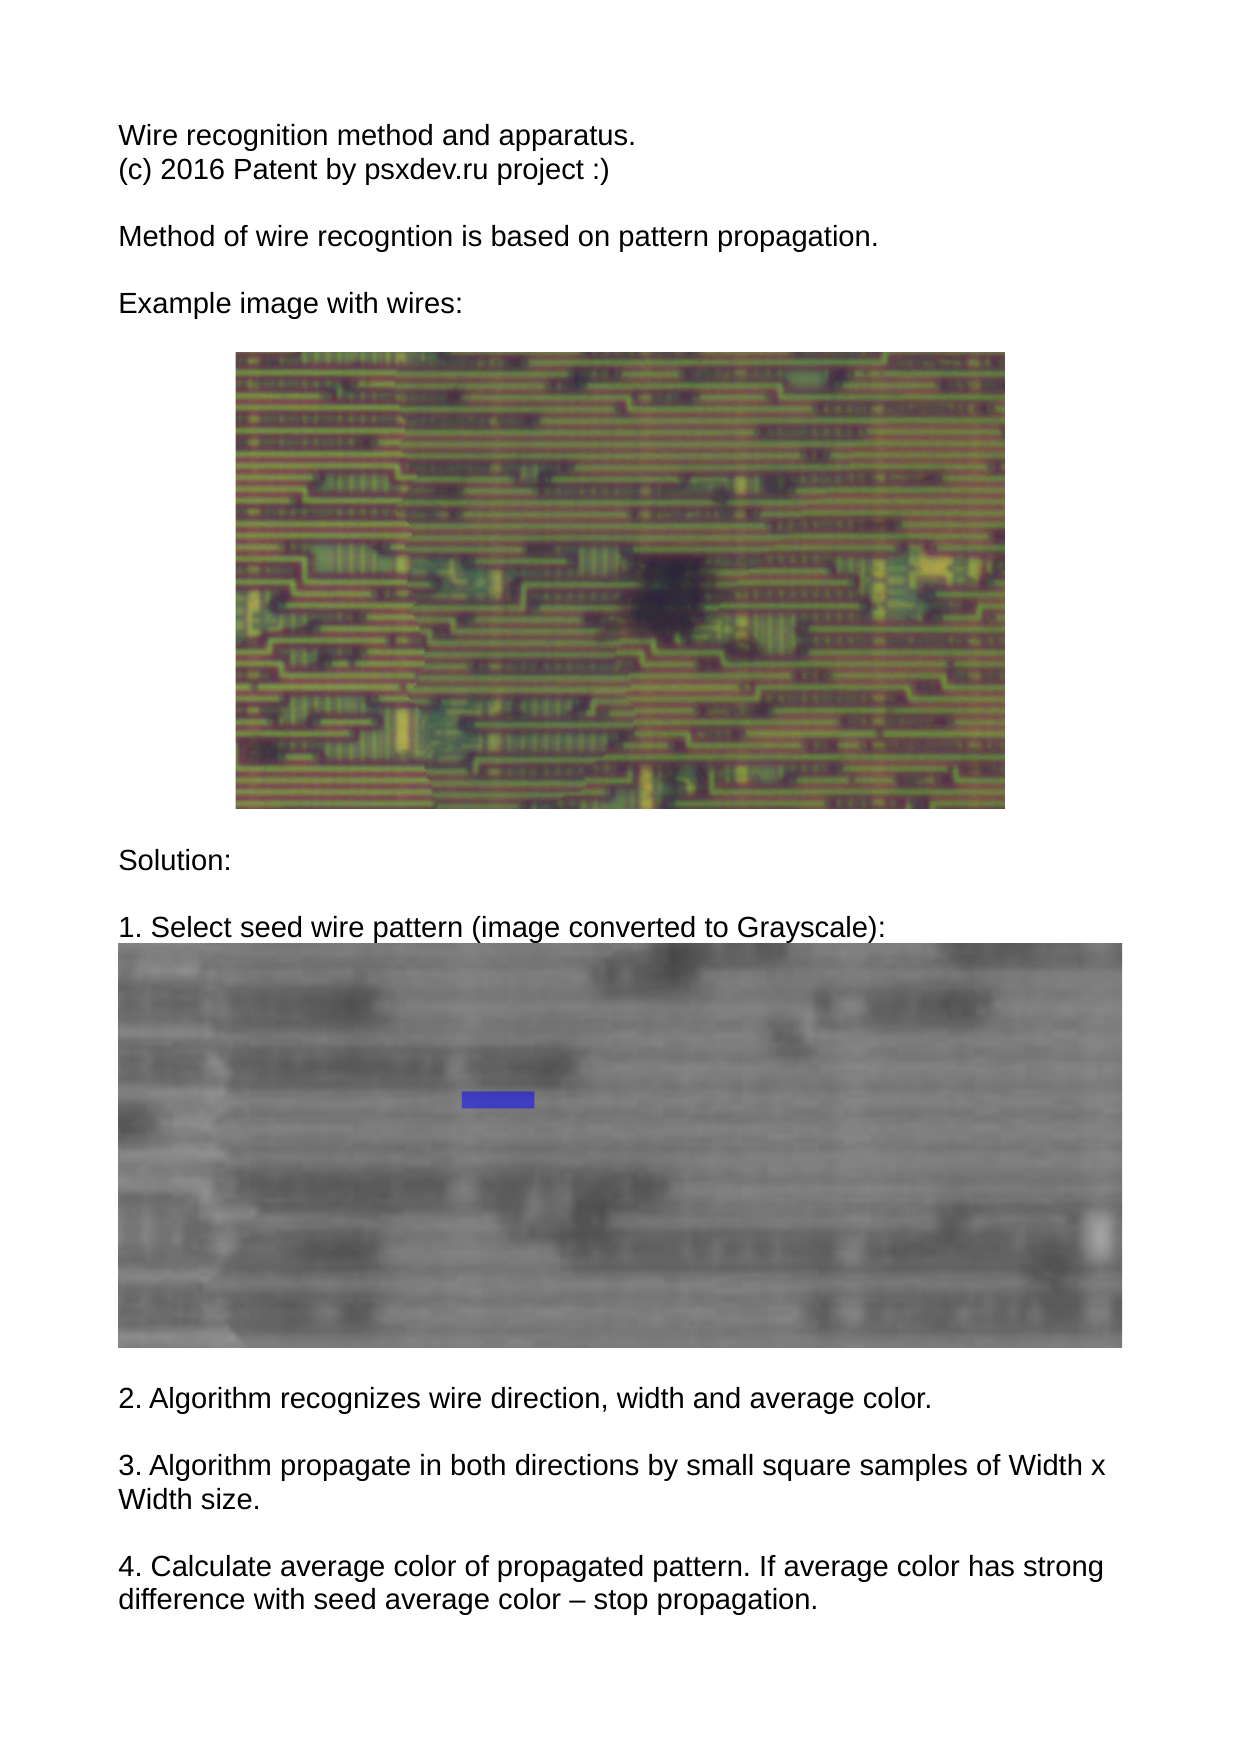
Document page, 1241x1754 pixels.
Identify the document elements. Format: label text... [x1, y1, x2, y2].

picture [235, 352, 1005, 809]
text (c) 2016 Patent by psxdev.ru project :) [118, 152, 1122, 185]
text 4. Calculate average color of propagated pattern. If average color has strong difference with seed average color – stop propagation. [118, 1549, 1122, 1616]
text Wire recognition method and apparatus. [118, 118, 1122, 152]
text Solution: [118, 842, 1122, 876]
text 1. Select seed wire pattern (image converted to Grayscale): [118, 909, 1122, 943]
text Method of wire recogntion is based on pattern propagation. [118, 219, 1122, 252]
text Example image with wires: [118, 286, 1122, 319]
text 2. Algorithm recognizes wire direction, width and average color. [118, 1381, 1122, 1414]
text 3. Algorithm propagate in both directions by small square samples of Width x Width size. [118, 1448, 1122, 1515]
